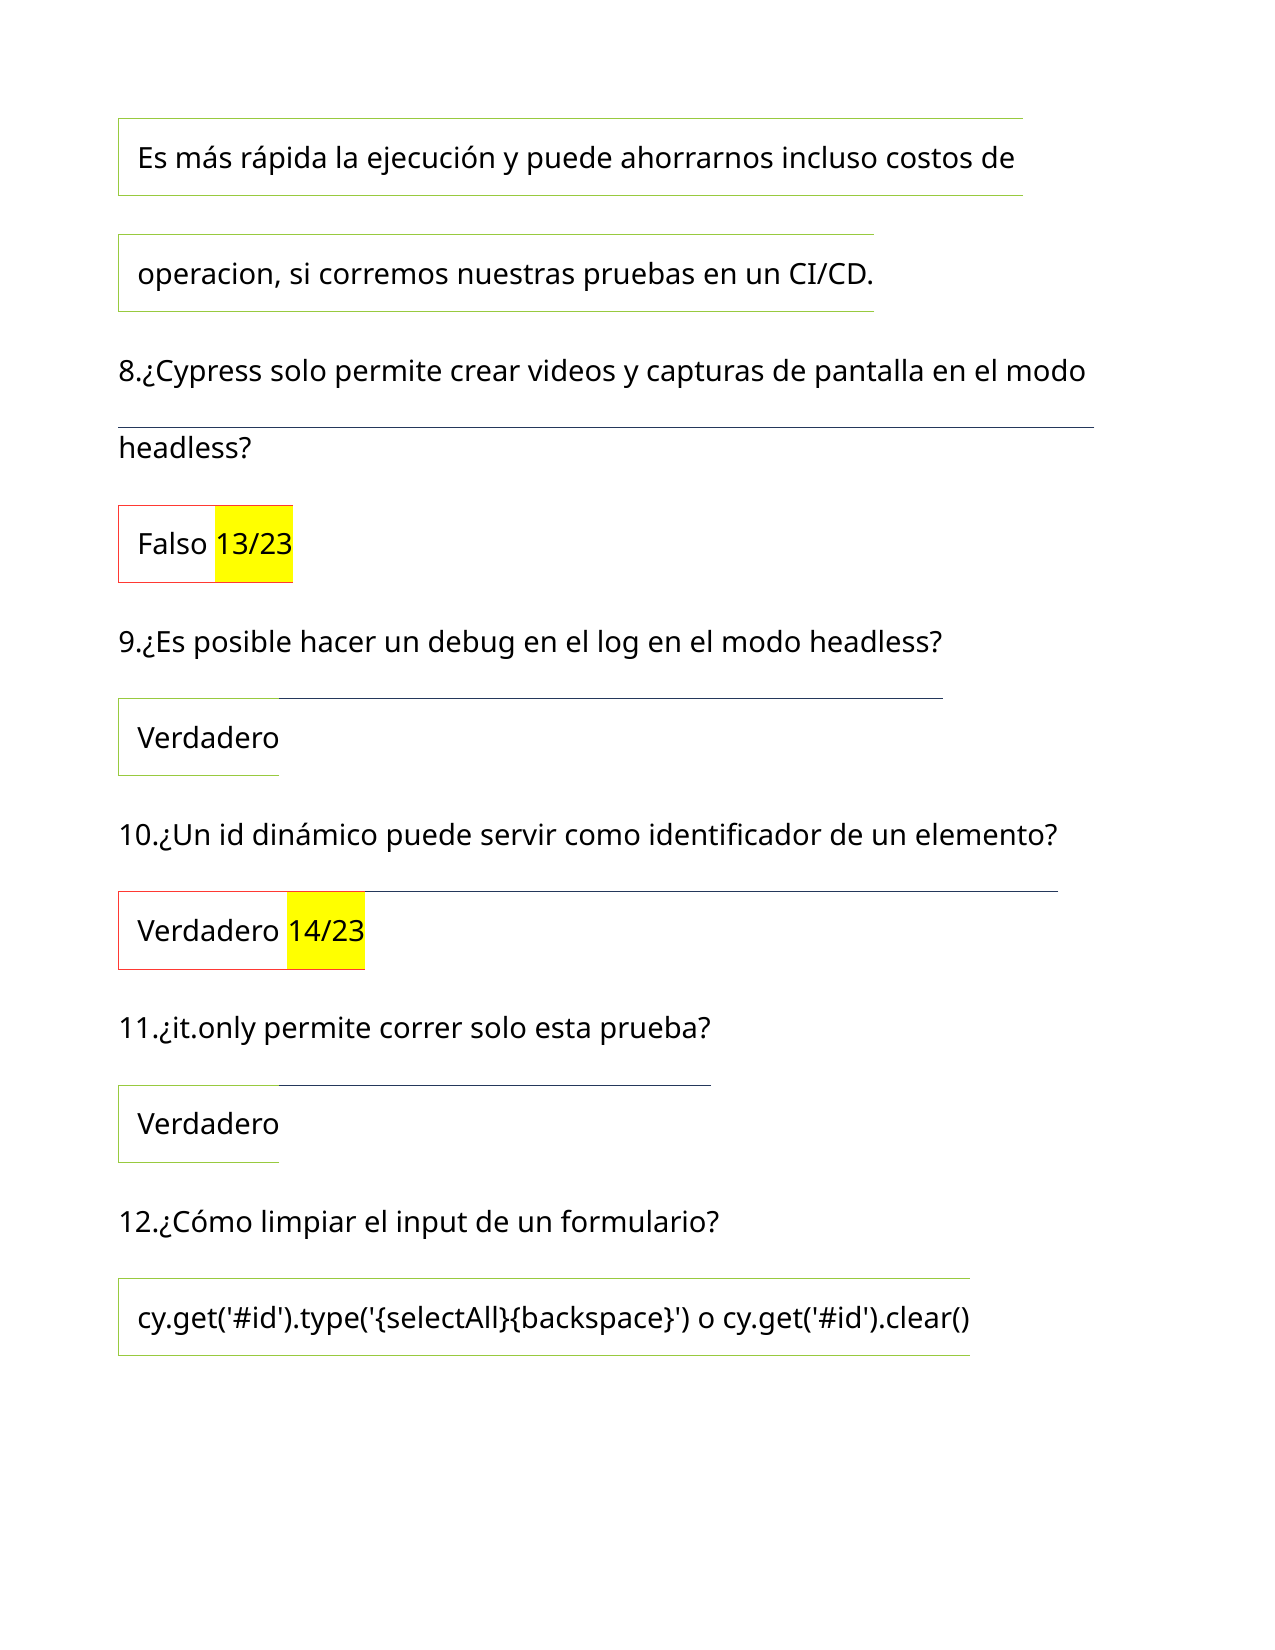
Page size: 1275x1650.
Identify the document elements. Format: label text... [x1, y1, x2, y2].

text 11.¿it.only permite correr solo esta prueba? [118, 1007, 1157, 1085]
text 9.¿Es posible hacer un debug en el log en el modo headless? [118, 621, 1157, 698]
text Verdadero [119, 698, 1157, 776]
text Es más rápida la ejecución y puede ahorrarnos incluso costos de operacion, si corremos nuestras pruebas en un CI/CD. [118, 118, 1157, 312]
text cy.get('#id').type('{selectAll}{backspace}') o cy.get('#id').clear() [119, 1278, 1157, 1356]
text 10.¿Un id dinámico puede servir como identificador de un elemento? [118, 814, 1157, 891]
text 8.¿Cypress solo permite crear videos y capturas de pantalla en el modo headless? [118, 350, 1157, 505]
text 12.¿Cómo limpiar el input de un formulario? [118, 1201, 1157, 1278]
text Falso 13/23 [119, 505, 1157, 582]
text Verdadero [119, 1085, 1157, 1162]
text Verdadero 14/23 [119, 891, 1157, 969]
